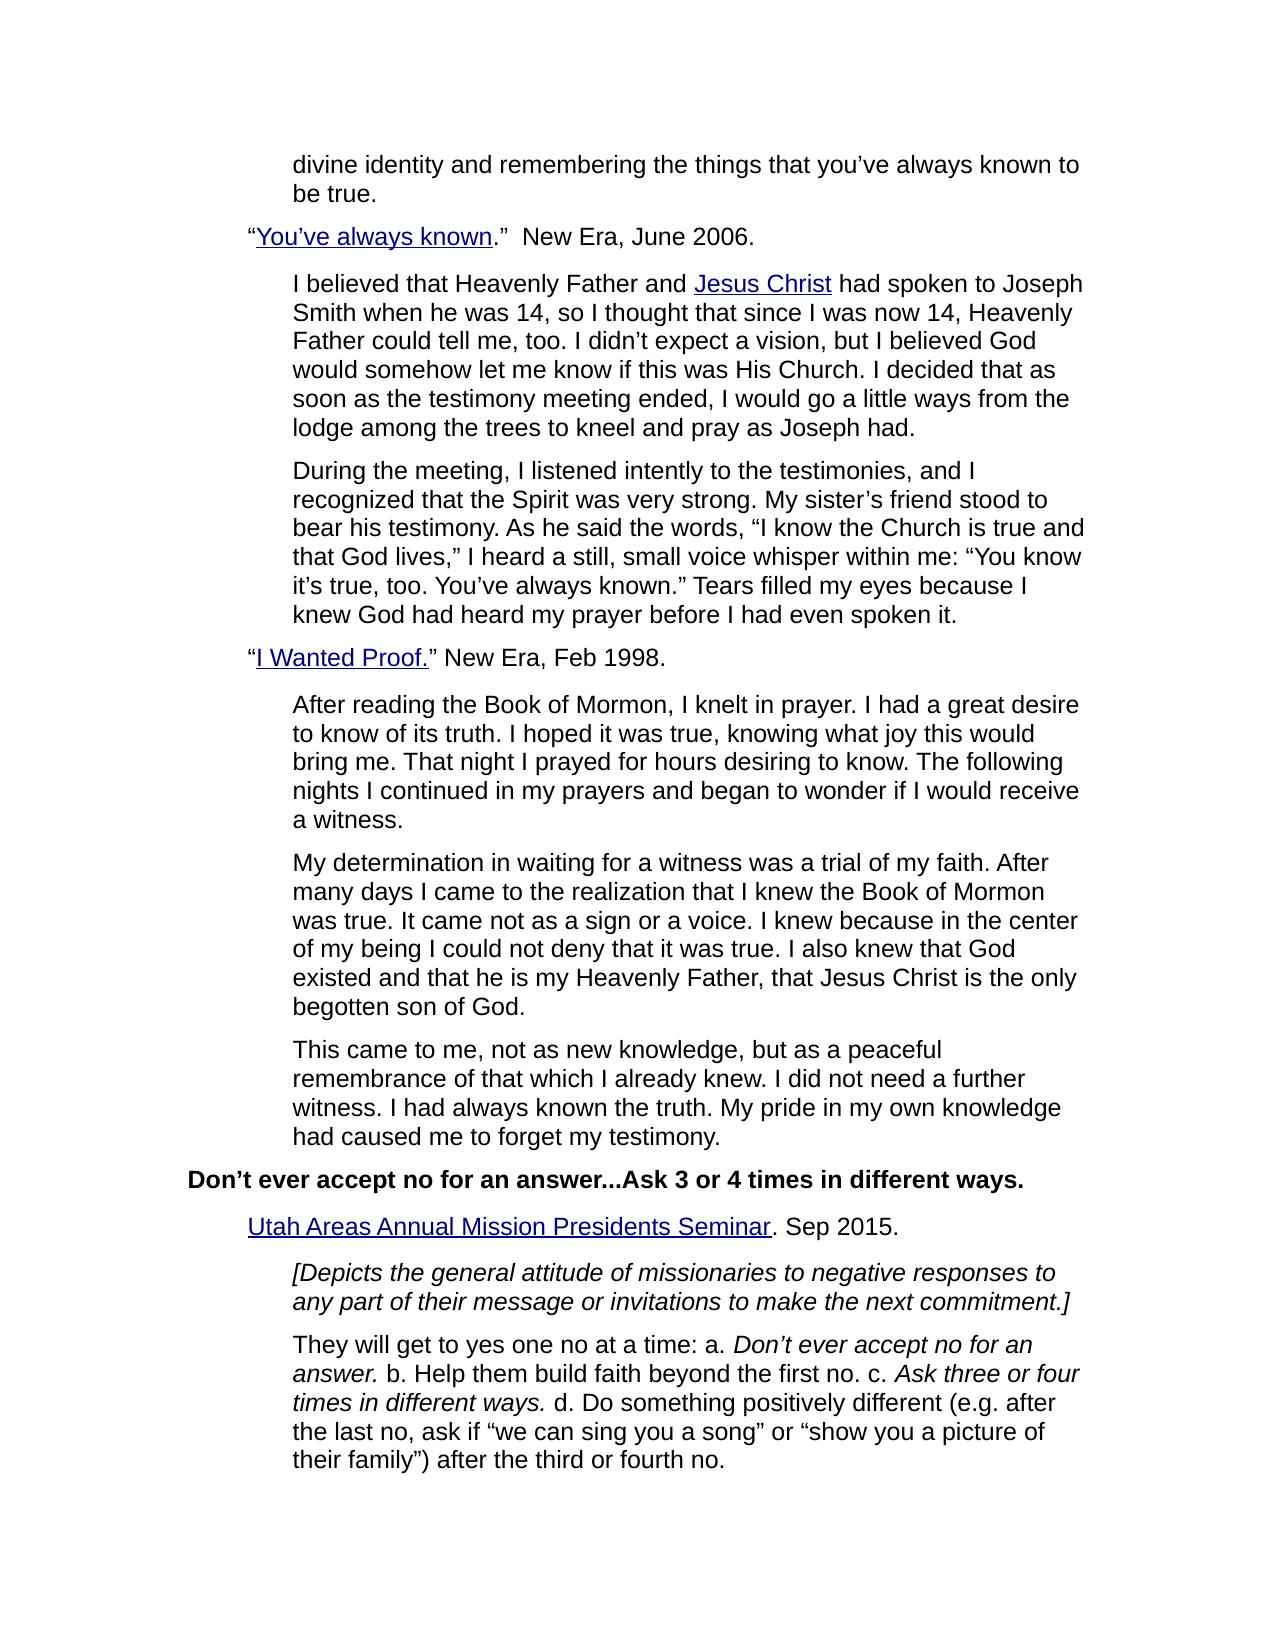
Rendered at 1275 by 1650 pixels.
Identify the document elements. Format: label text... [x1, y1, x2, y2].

text “I Wanted Proof.” New Era, Feb 1998. [247, 643, 1087, 672]
text This came to me, not as new knowledge, but as a peaceful remembrance of that which I already knew. I did not need a further witness. I had always known the truth. My pride in my own knowledge had caused me to forget my testimony. [292, 1035, 1087, 1150]
text Utah Areas Annual Mission Presidents Seminar. Sep 2015. [247, 1212, 1087, 1240]
text My determination in waiting for a witness was a trial of my faith. After many days I came to the realization that I knew the Book of Mormon was true. It came not as a sign or a voice. I knew because in the center of my being I could not deny that it was true. I also knew that God existed and that he is my Heavenly Father, that Jesus Christ is the only begotten son of God. [292, 848, 1087, 1021]
text During the meeting, I listened intently to the testimonies, and I recognized that the Spirit was very strong. My sister’s friend stood to bear his testimony. As he said the words, “I know the Church is true and that God lives,” I heard a still, small voice whisper within me: “You know it’s true, too. You’ve always known.” Tears filled my eyes because I knew God had heard my prayer before I had even spoken it. [292, 456, 1087, 628]
text divine identity and remembering the things that you’ve always known to be true. [292, 150, 1087, 207]
text After reading the Book of Mormon, I knelt in prayer. I had a great desire to know of its truth. I hoped it was true, knowing what joy this would bring me. That night I prayed for hours desiring to know. The following nights I continued in my prayers and began to wonder if I would receive a witness. [292, 690, 1087, 833]
text I believed that Heavenly Father and Jesus Christ had spoken to Joseph Smith when he was 14, so I thought that since I was now 14, Heavenly Father could tell me, too. I didn’t expect a vision, but I believed God would somehow let me know if this was His Church. I decided that as soon as the testimony meeting ended, I would go a little ways from the lodge among the trees to kneel and pray as Joseph had. [292, 269, 1087, 441]
text Don’t ever accept no for an answer...Ask 3 or 4 times in different ways. [187, 1165, 1087, 1193]
text They will get to yes one no at a time: a. Don’t ever accept no for an answer. b. Help them build faith beyond the first no. c. Ask three or four times in different ways. d. Do something positively different (e.g. after the last no, ask if “we can sing you a song” or “show you a picture of their family”) after the third or fourth no. [292, 1330, 1087, 1474]
text “You’ve always known.” New Era, June 2006. [247, 222, 1087, 251]
text [Depicts the general attitude of missionaries to negative responses to any part of their message or invitations to make the next commitment.] [292, 1258, 1087, 1316]
